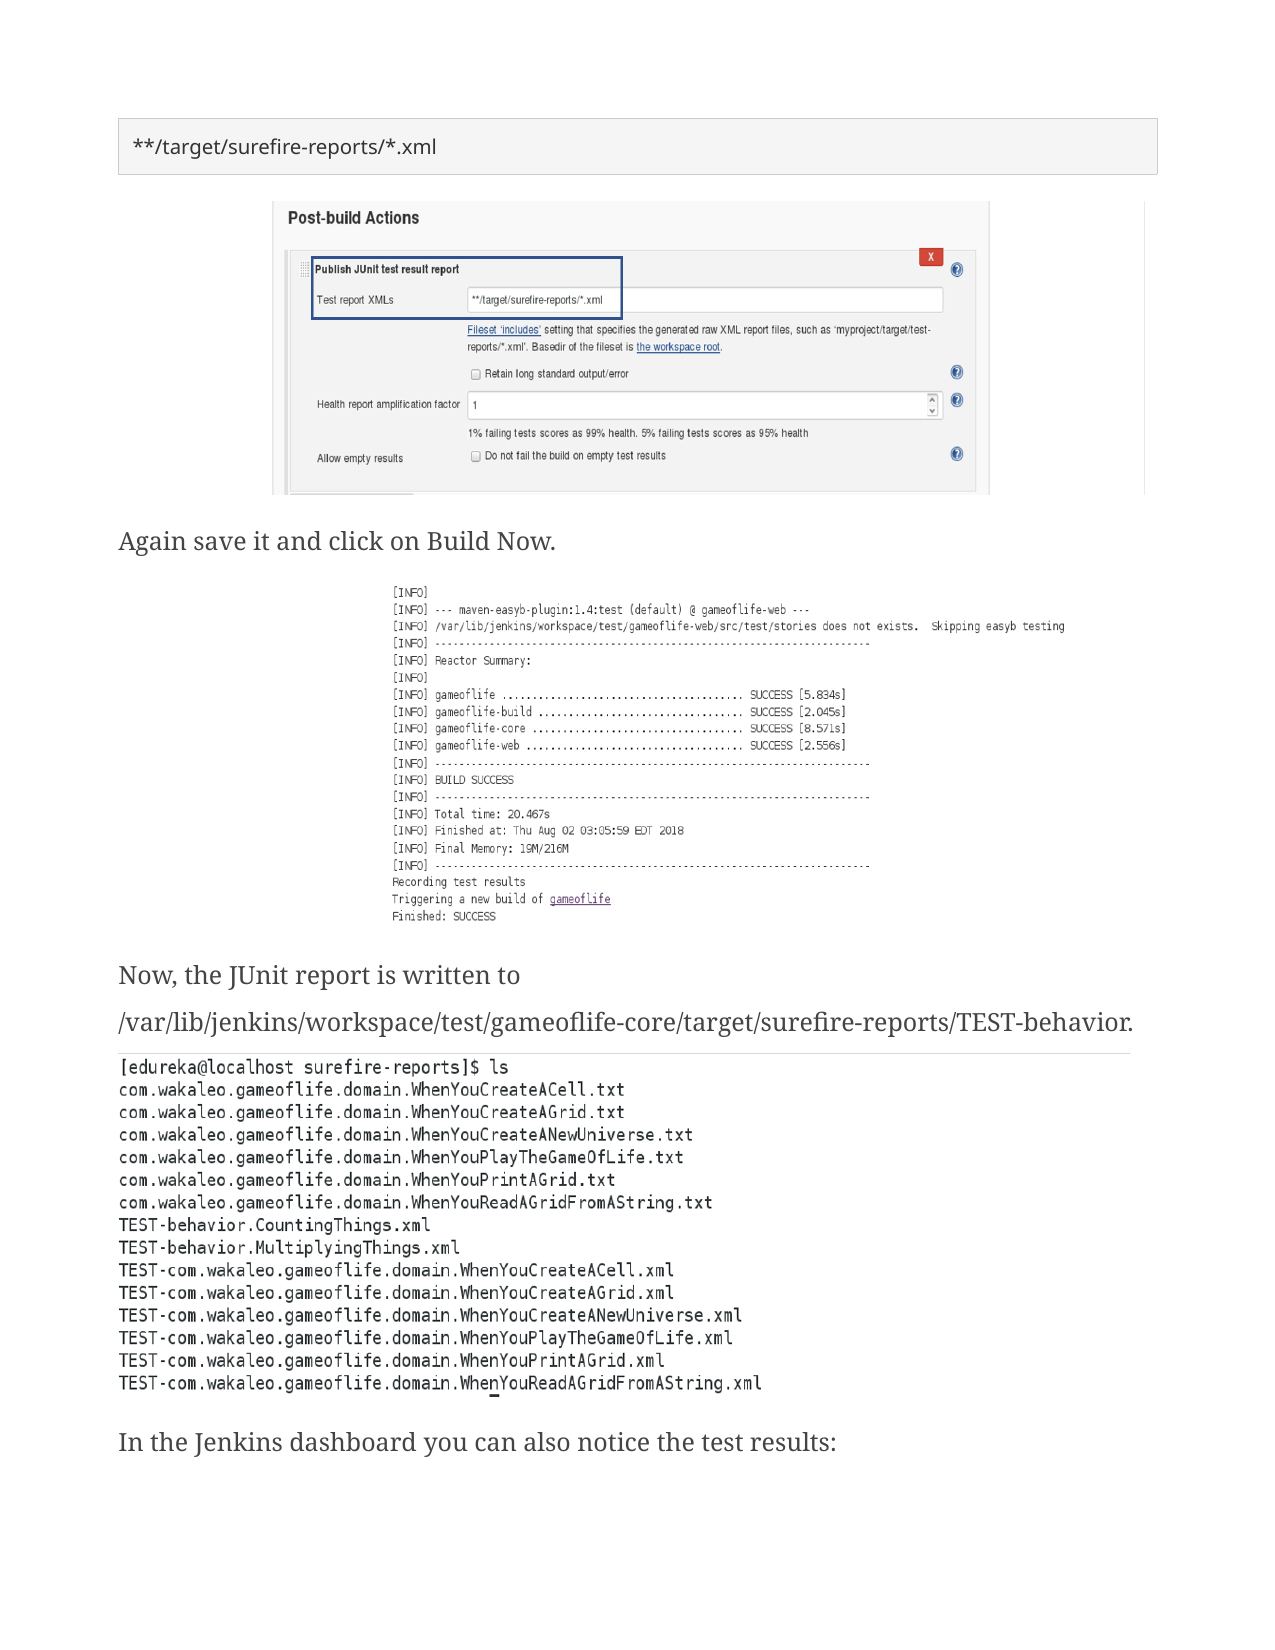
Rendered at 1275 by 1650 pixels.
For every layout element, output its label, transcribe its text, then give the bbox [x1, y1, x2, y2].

text In the Jenkins dashboard you can also notice the test results: [118, 1412, 1157, 1459]
picture [118, 572, 1131, 929]
text Now, the JUnit report is written to /var/lib/jenkins/workspace/test/gameoflife-core/target/surefire-reports/TEST-behavior. [118, 944, 1157, 1038]
text **/target/surefire-reports/*.xml [119, 119, 1157, 174]
picture [118, 1053, 1131, 1397]
text Again save it and click on Build Now. [118, 510, 1157, 557]
picture [118, 201, 1145, 495]
